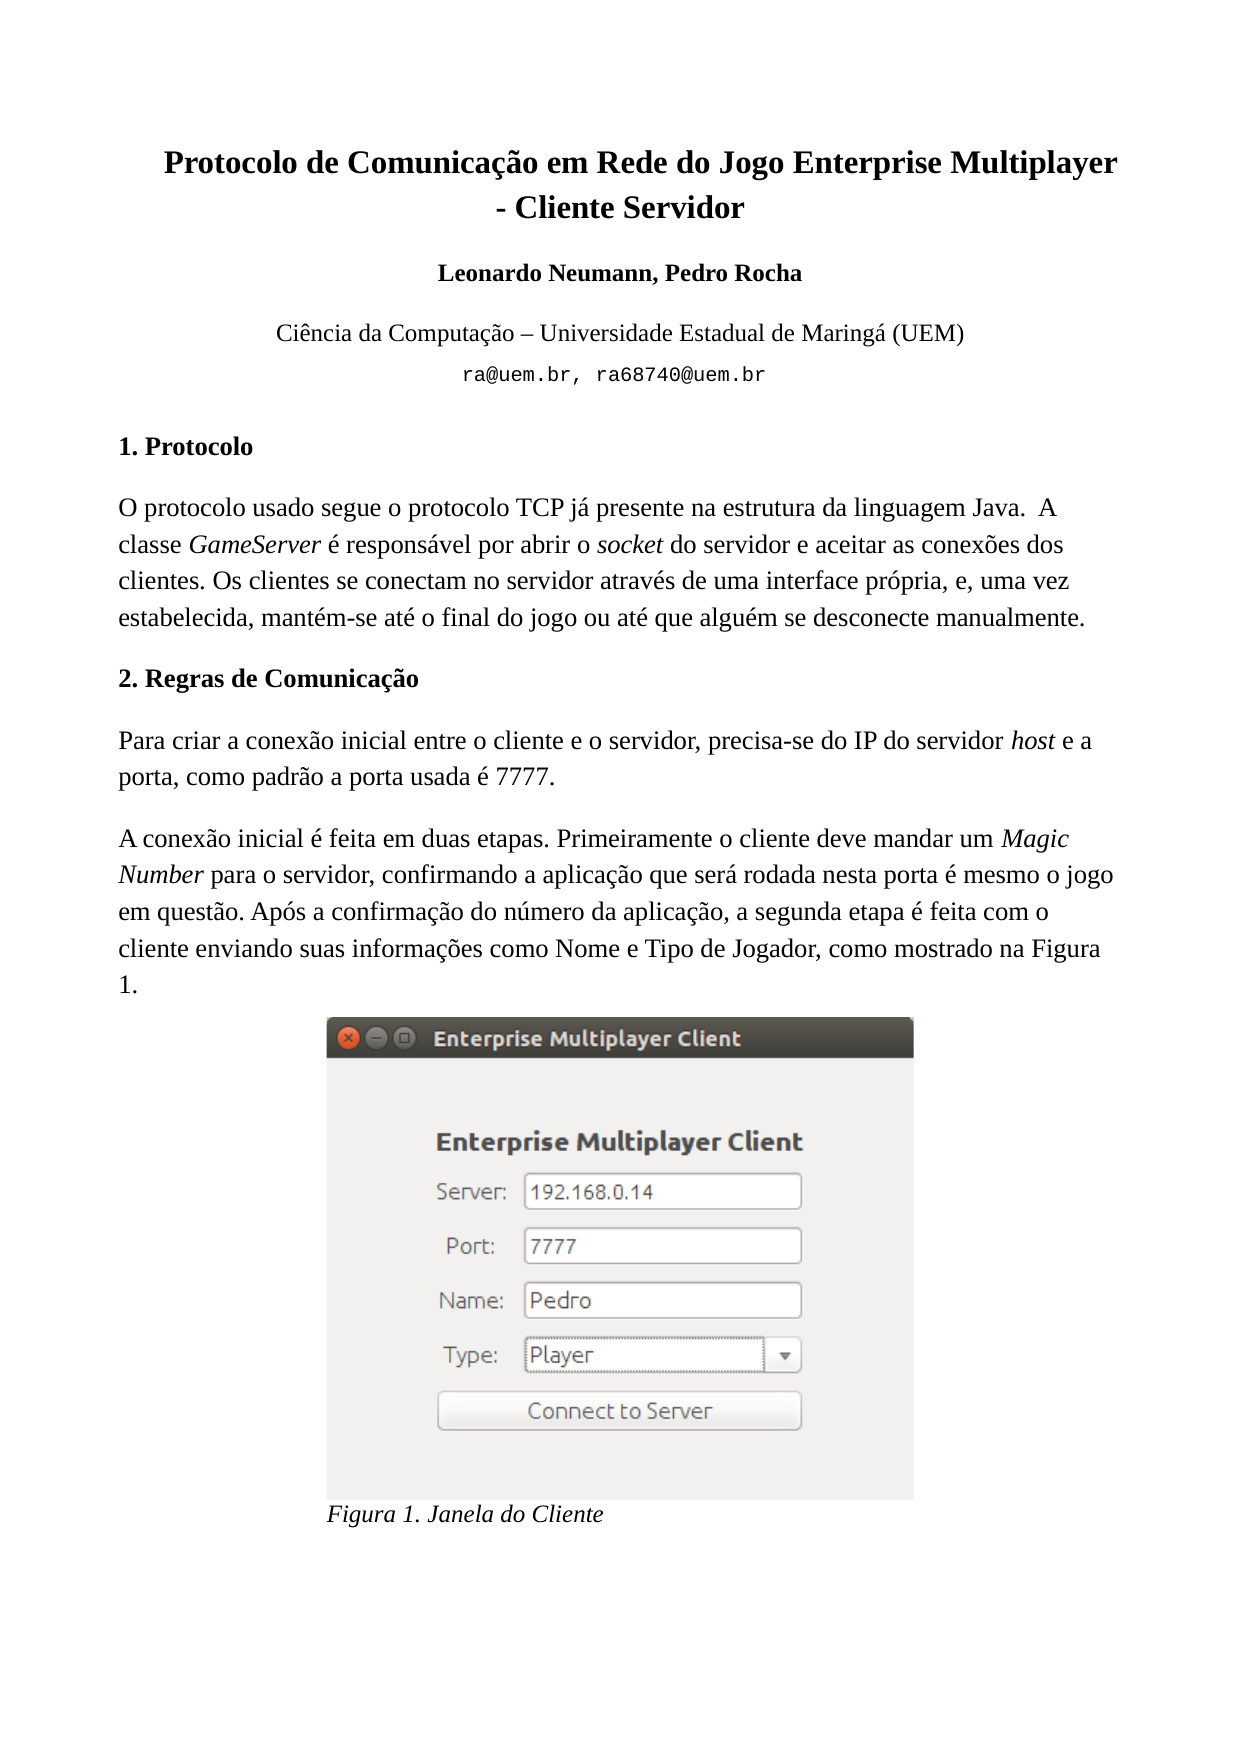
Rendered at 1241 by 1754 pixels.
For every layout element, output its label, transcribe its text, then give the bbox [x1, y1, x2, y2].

text 1. Protocolo [118, 430, 1122, 461]
picture [326, 1017, 914, 1500]
text Ciência da Computação – Universidade Estadual de Maringá (UEM) [118, 318, 1122, 347]
text Figura 1. Janela do Cliente [327, 1500, 914, 1528]
text O protocolo usado segue o protocolo TCP já presente na estrutura da linguagem Java. A classe GameServer é responsável por abrir o socket do servidor e aceitar as conexões dos clientes. Os clientes se conectam no servidor através de uma interface própria, e, uma vez estabelecida, mantém-se até o final do jogo ou até que alguém se desconecte manualmente. [118, 492, 1122, 632]
text 2. Regras de Comunicação [118, 663, 1122, 693]
text Leonardo Neumann, Pedro Rocha [118, 258, 1122, 287]
text A conexão inicial é feita em duas etapas. Primeiramente o cliente deve mandar um Magic Number para o servidor, confirmando a aplicação que será rodada nesta porta é mesmo o jogo em questão. Após a confirmação do número da aplicação, a segunda etapa é feita com o cliente enviando suas informações como Nome e Tipo de Jogador, como mostrado na Figura 1. [118, 823, 1122, 999]
text ra@uem.br, ra68740@uem.br [118, 365, 1122, 388]
text Protocolo de Comunicação em Rede do Jogo Enterprise Multiplayer - Cliente Servidor [118, 143, 1122, 226]
text Para criar a conexão inicial entre o cliente e o servidor, precisa-se do IP do servidor host e a porta, como padrão a porta usada é 7777. [118, 724, 1122, 792]
